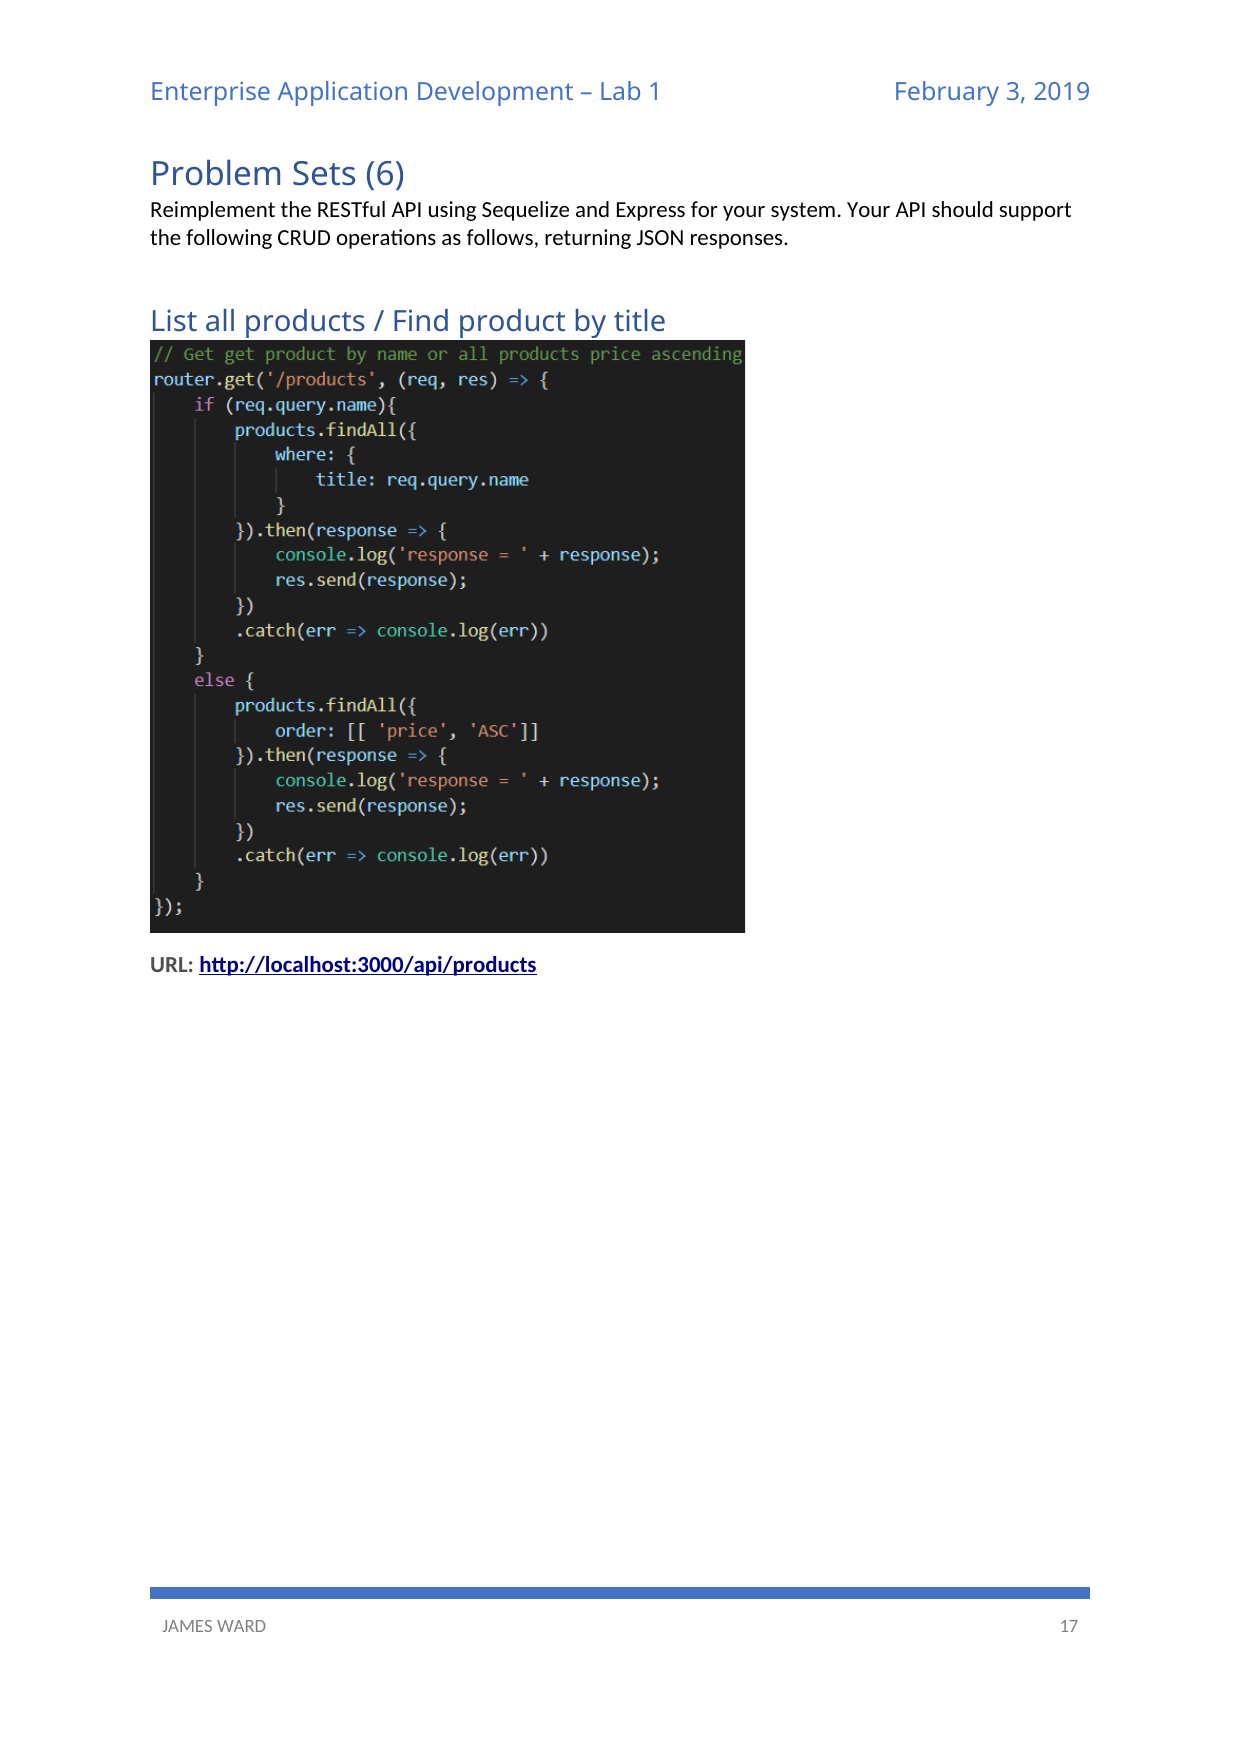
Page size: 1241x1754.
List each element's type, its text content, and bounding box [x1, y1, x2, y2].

text Reimplement the RESTful API using Sequelize and Express for your system. Your API should support the following CRUD operations as follows, returning JSON responses. [150, 195, 1090, 251]
subtitle Problem Sets (6) [150, 150, 1090, 195]
subtitle List all products / Find product by title [150, 300, 1090, 340]
text URL: http://localhost:3000/api/products [150, 950, 1090, 978]
